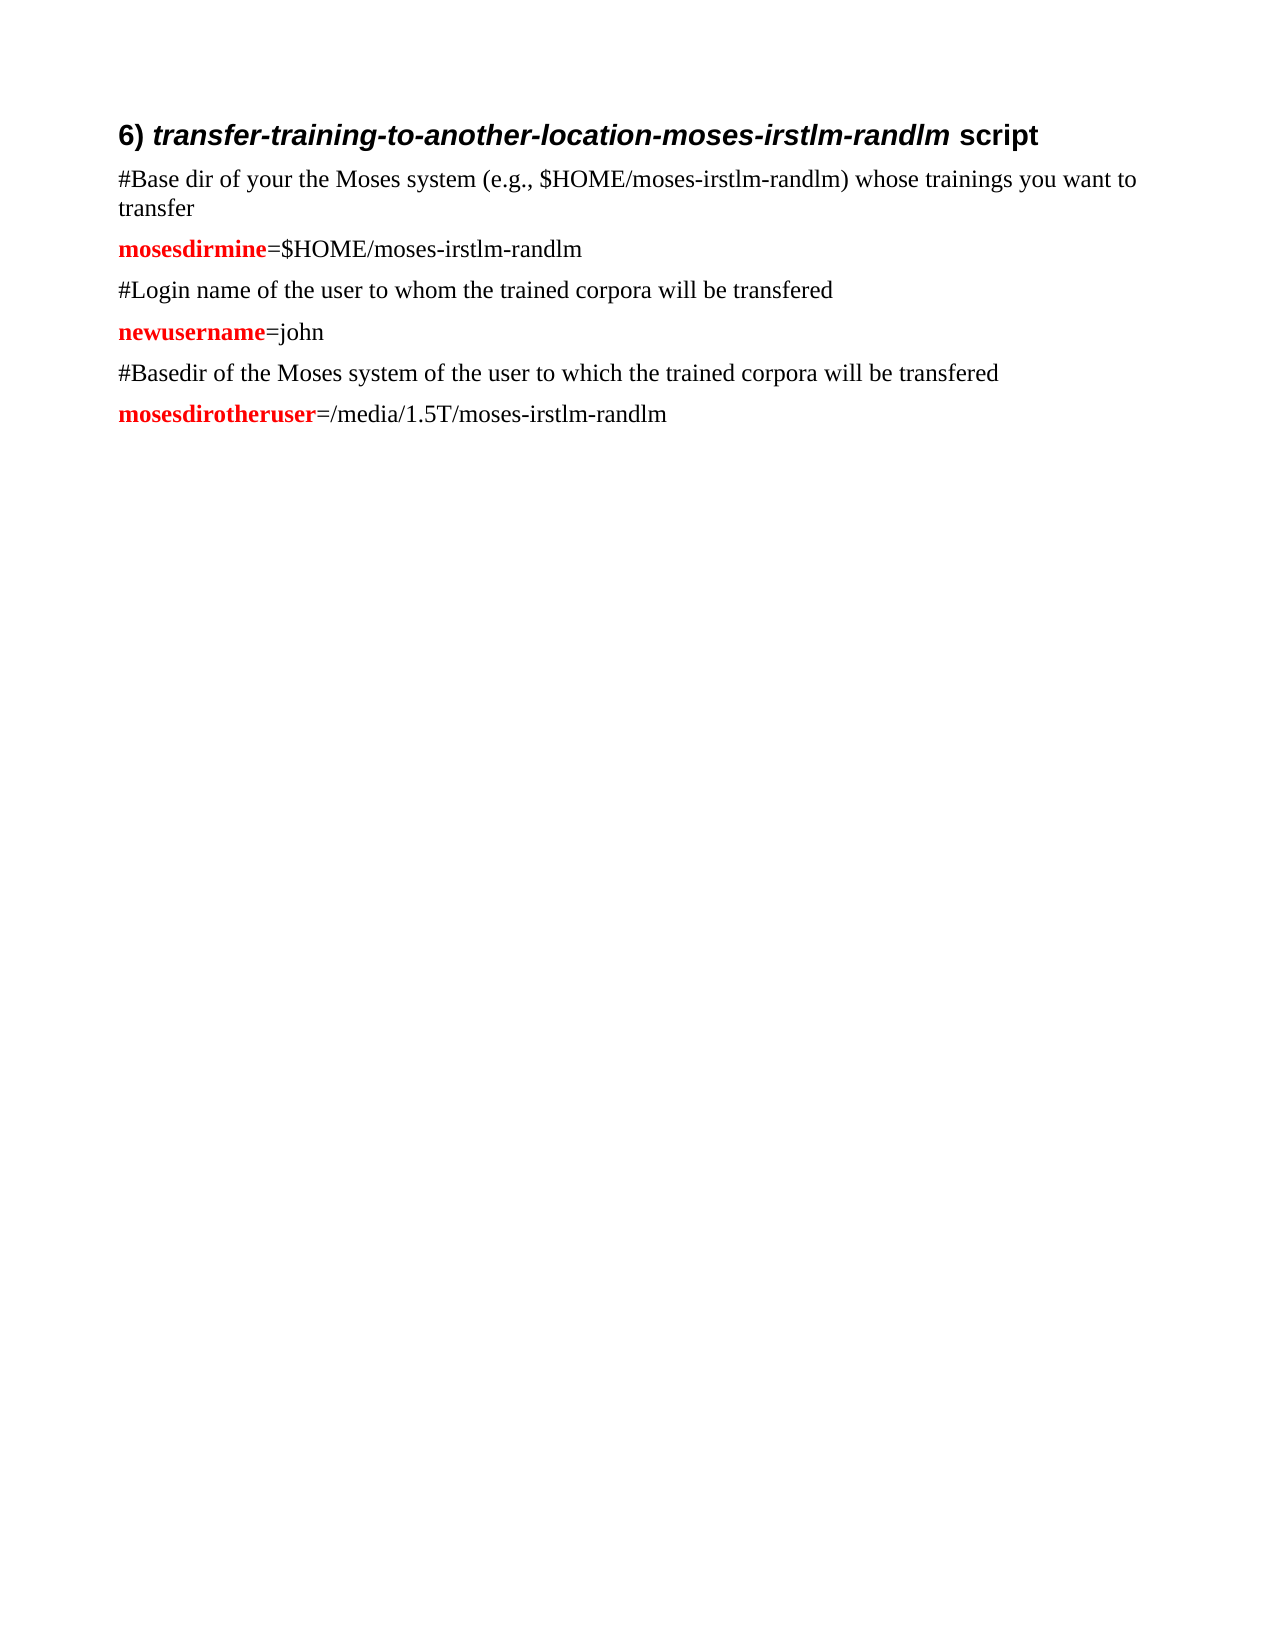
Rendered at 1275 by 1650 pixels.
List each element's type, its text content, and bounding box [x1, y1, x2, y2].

text #Login name of the user to whom the trained corpora will be transfered [118, 275, 1157, 304]
text newusername=john [118, 317, 1157, 345]
text mosesdirotheruser=/media/1.5T/moses-irstlm-randlm [118, 399, 1157, 428]
text #Base dir of your the Moses system (e.g., $HOME/moses-irstlm-randlm) whose trainings you want to transfer [118, 164, 1157, 222]
text mosesdirmine=$HOME/moses-irstlm-randlm [118, 234, 1157, 263]
subtitle 6) transfer-training-to-another-location-moses-irstlm-randlm script [118, 118, 1157, 152]
text #Basedir of the Moses system of the user to which the trained corpora will be transfered [118, 358, 1157, 387]
